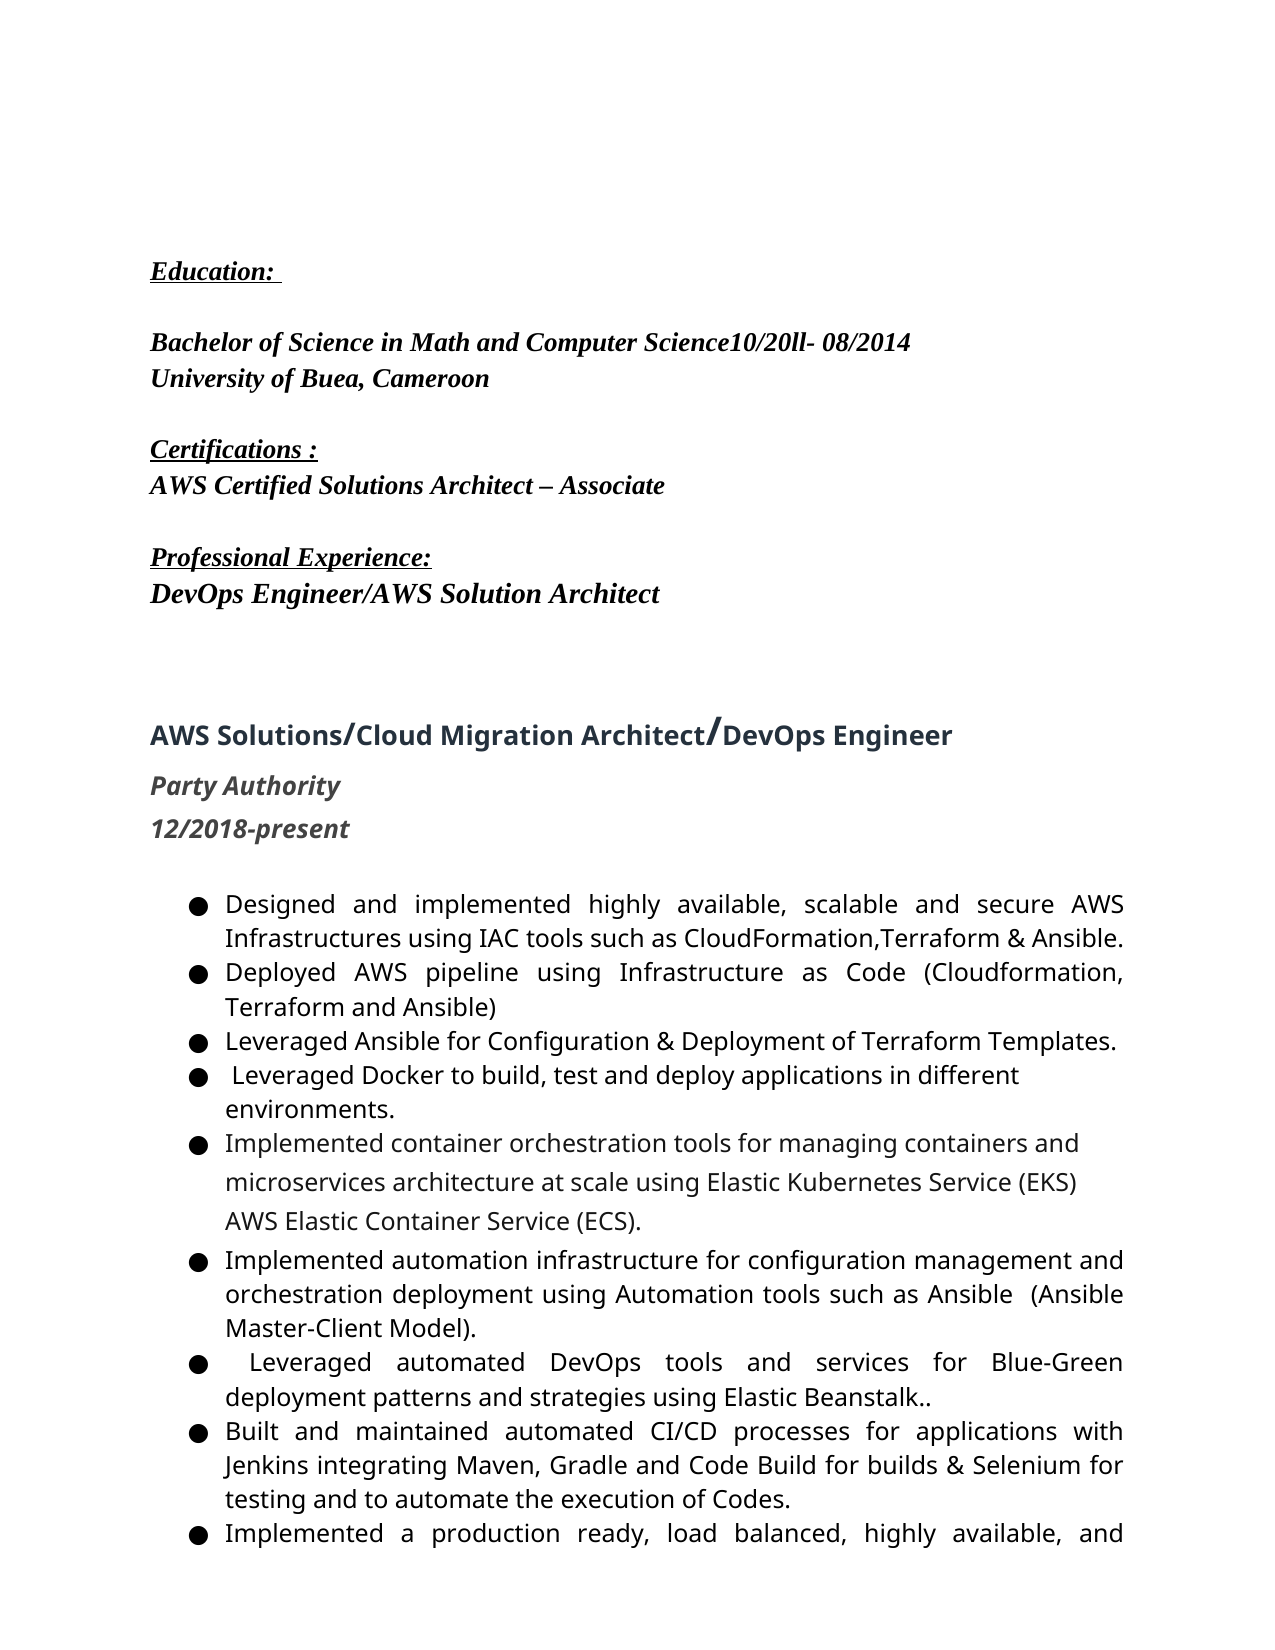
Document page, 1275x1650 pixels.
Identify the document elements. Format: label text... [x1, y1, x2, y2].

list Implemented container orchestration tools for managing containers and microservices architecture at scale using Elastic Kubernetes Service (EKS) AWS Elastic Container Service (ECS). [187, 1125, 1125, 1238]
text DevOps Engineer/AWS Solution Architect [150, 577, 1125, 610]
text University of Buea, Cameroon [150, 362, 1125, 393]
subtitle 12/2018-present [150, 810, 1125, 846]
list Deployed AWS pipeline using Infrastructure as Code (Cloudformation, Terraform and Ansible) [187, 955, 1125, 1023]
list Leveraged Ansible for Configuration & Deployment of Terraform Templates. [187, 1023, 1125, 1057]
list Implemented automation infrastructure for configuration management and orchestration deployment using Automation tools such as Ansible (Ansible Master-Client Model). [187, 1243, 1125, 1345]
subtitle AWS Solutions/Cloud Migration Architect/DevOps Engineer [150, 703, 1125, 757]
text Professional Experience: [150, 541, 1125, 572]
subtitle Party Authority [150, 768, 1125, 803]
list Leveraged automated DevOps tools and services for Blue-Green deployment patterns and strategies using Elastic Beanstalk.. [187, 1345, 1125, 1413]
text Certifications : [150, 433, 1125, 464]
text Bachelor of Science in Math and Computer Science10/20ll- 08/2014 [150, 326, 1125, 357]
text Education: [150, 254, 1125, 286]
list Designed and implemented highly available, scalable and secure AWS Infrastructures using IAC tools such as CloudFormation,Terraform & Ansible. [187, 887, 1125, 955]
text AWS Certified Solutions Architect – Associate [150, 469, 1125, 500]
list Built and maintained automated CI/CD processes for applications with Jenkins integrating Maven, Gradle and Code Build for builds & Selenium for testing and to automate the execution of Codes. [187, 1413, 1125, 1515]
list Implemented a production ready, load balanced, highly available, and [187, 1515, 1125, 1549]
list Leveraged Docker to build, test and deploy applications in different environments. [187, 1057, 1125, 1125]
